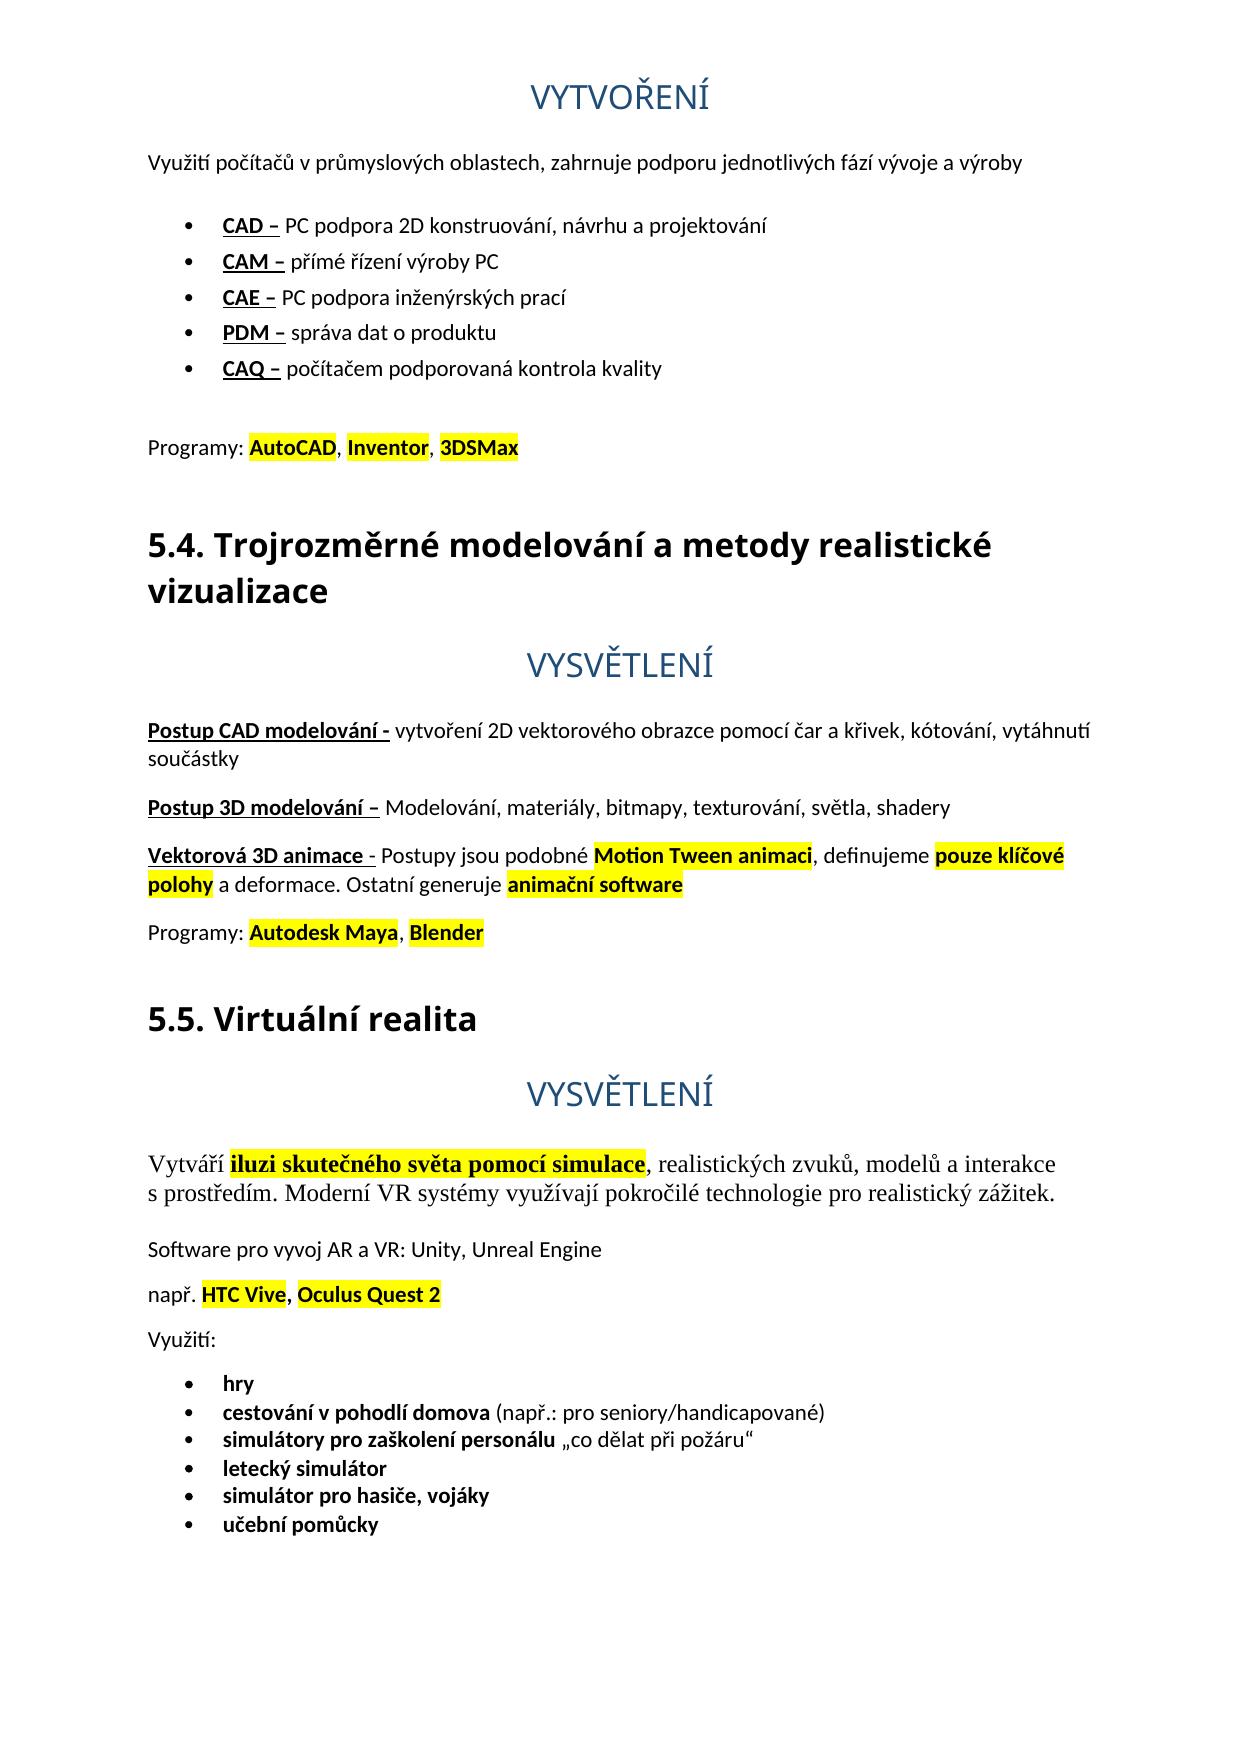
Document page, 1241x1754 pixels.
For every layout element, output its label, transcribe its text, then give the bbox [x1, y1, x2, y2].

list PDM – správa dat o produktu​ [185, 318, 1093, 347]
text Postup 3D modelování – Modelování, materiály, bitmapy, texturování, světla, shadery [148, 793, 1093, 821]
subtitle vytvoření [148, 74, 1093, 119]
text 5.4. Trojrozměrné modelování a metody realistické vizualizace [148, 522, 1093, 613]
list CAM – přímé řízení výroby PC​ [185, 247, 1093, 275]
list simulátory pro zaškolení personálu „co dělat při požáru“ [185, 1426, 1093, 1454]
subtitle vysvětlení [148, 1071, 1093, 1116]
list CAE – PC podpora inženýrských prací​ [185, 283, 1093, 311]
list CAQ – počítačem podporovaná kontrola kvality​ [185, 354, 1093, 382]
list hry [185, 1369, 1093, 1398]
text např. HTC Vive, Oculus Quest 2 [148, 1280, 1093, 1308]
text Vektorová 3D animace - Postupy jsou podobné Motion Tween animaci, definujeme pouze klíčové polohy a deformace. Ostatní generuje animační software [148, 842, 1093, 898]
text Využití: [148, 1325, 1093, 1353]
text Programy: AutoCAD, Inventor, 3DSMax [148, 433, 1093, 461]
subtitle vysvětlení [148, 642, 1093, 687]
list letecký simulátor [185, 1454, 1093, 1482]
text Programy: Autodesk Maya, Blender [148, 918, 1093, 947]
list simulátor pro hasiče, vojáky [185, 1482, 1093, 1510]
text Postup CAD modelování - vytvoření 2D vektorového obrazce pomocí čar a křivek, kótování, vytáhnutí součástky [148, 716, 1093, 772]
text 5.5. Virtuální realita [148, 996, 1093, 1042]
list CAD – PC podpora 2D konstruování​, návrhu a projektování [185, 212, 1093, 240]
list učební pomůcky [185, 1510, 1093, 1538]
text Využití počítačů v průmyslových oblastech, zahrnuje podporu jednotlivých fází vývoje a výroby​ [148, 148, 1093, 176]
list cestování v pohodlí domova (např.: pro seniory/handicapované) [185, 1398, 1093, 1426]
text Software pro vyvoj AR a VR: Unity, Unreal Engine [148, 1236, 1093, 1263]
text Vytváří iluzi skutečného světa pomocí simulace, realistických zvuků, modelů a interakce s prostředím. Moderní VR systémy využívají pokročilé technologie pro realistický zážitek. [148, 1149, 1093, 1206]
